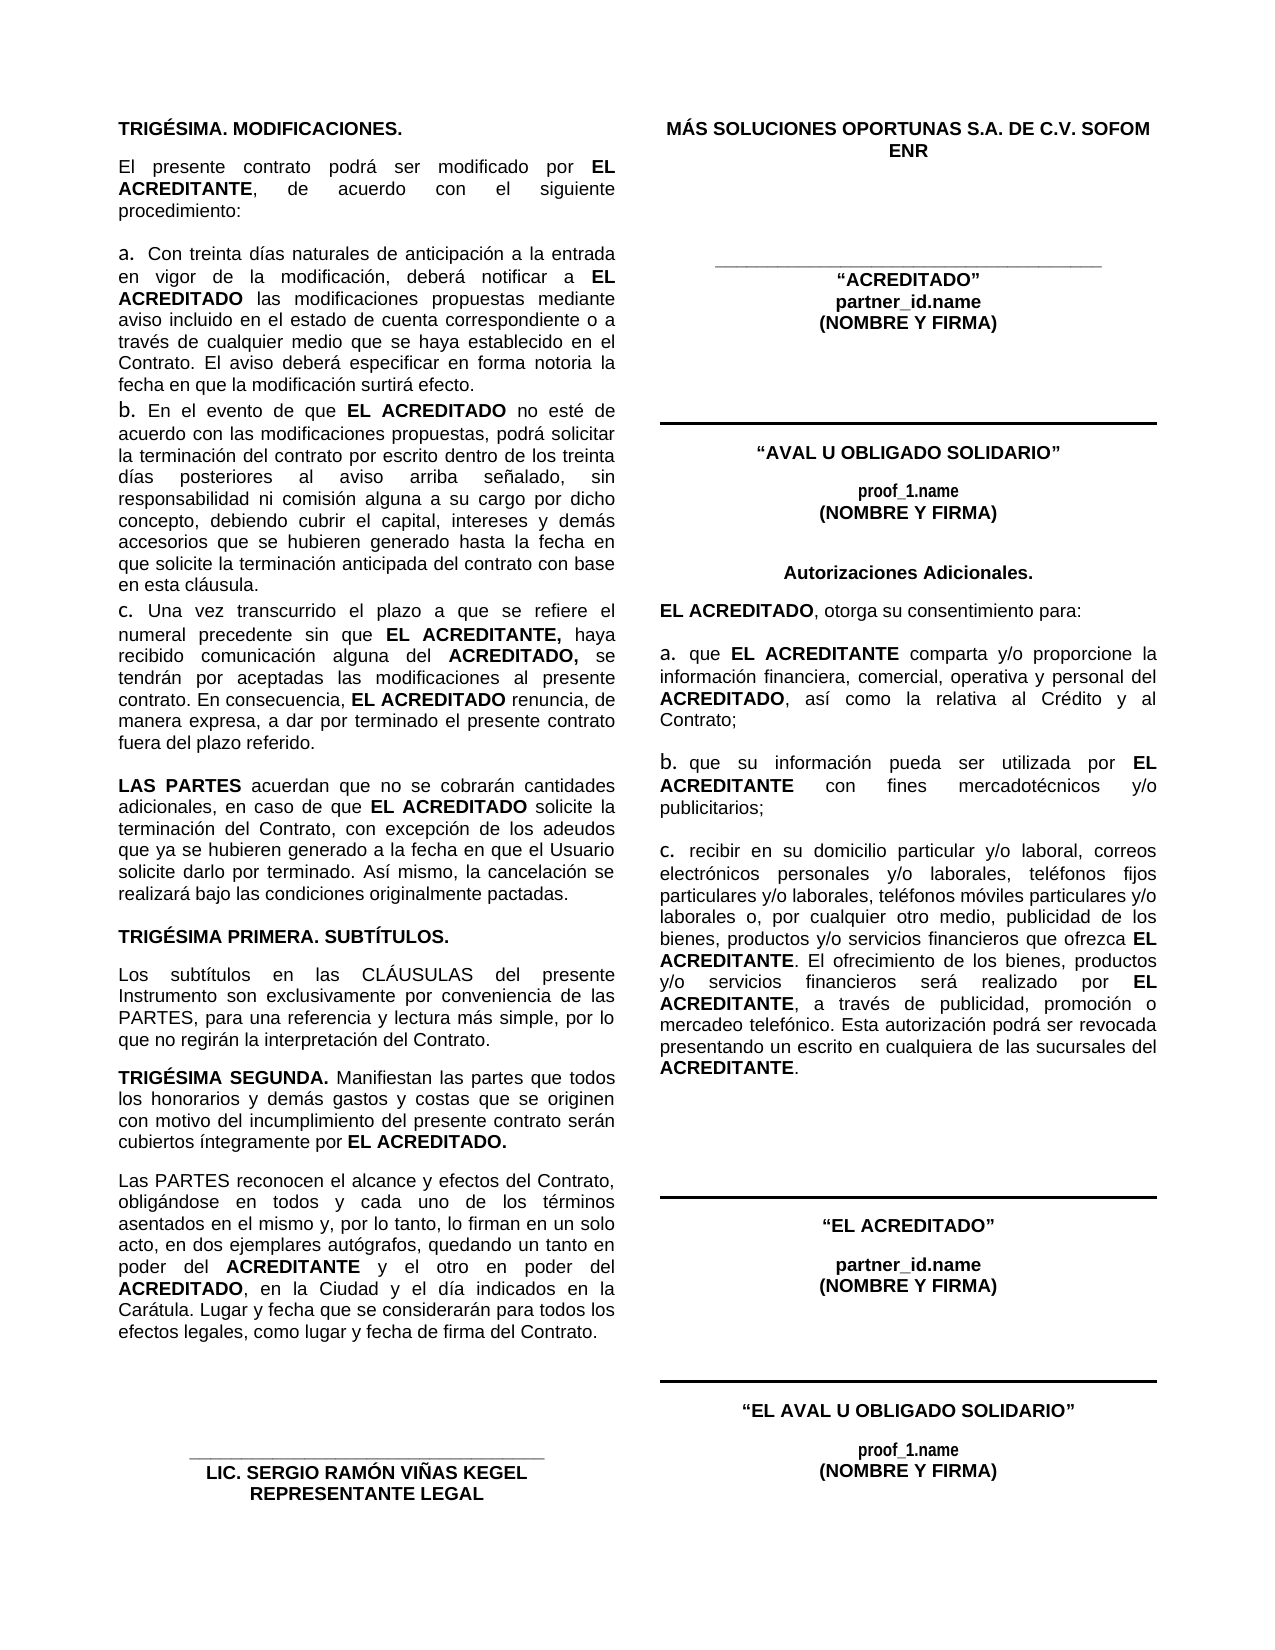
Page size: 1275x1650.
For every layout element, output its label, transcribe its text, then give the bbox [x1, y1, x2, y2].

text Los subtítulos en las CLÁUSULAS del presente Instrumento son exclusivamente por conveniencia de las PARTES, para una referencia y lectura más simple, por lo que no regirán la interpretación del Contrato. [118, 964, 615, 1050]
text TRIGÉSIMA SEGUNDA. Manifiestan las partes que todos los honorarios y demás gastos y costas que se originen con motivo del incumplimiento del presente contrato serán cubiertos íntegramente por EL ACREDITADO. [118, 1067, 615, 1153]
text LIC. SERGIO RAMÓN VIÑAS KEGEL [118, 1462, 615, 1483]
list En el evento de que EL ACREDITADO no esté de acuerdo con las modificaciones propuestas, podrá solicitar la terminación del contrato por escrito dentro de los treinta días posteriores al aviso arriba señalado, sin responsabilidad ni comisión alguna a su cargo por dicho concepto, debiendo cubrir el capital, intereses y demás accesorios que se hubieren generado hasta la fecha en que solicite la terminación anticipada del contrato con base en esta cláusula. [118, 395, 615, 596]
text (NOMBRE Y FIRMA) [659, 1460, 1157, 1482]
text “ACREDITADO” [659, 269, 1157, 291]
list que su información pueda ser utilizada por EL ACREDITANTE con fines mercadotécnicos y/o publicitarios; [659, 747, 1157, 818]
text El presente contrato podrá ser modificado por EL ACREDITANTE, de acuerdo con el siguiente procedimiento: [118, 156, 615, 221]
text (NOMBRE Y FIRMA) [659, 502, 1157, 523]
text TRIGÉSIMA PRIMERA. SUBTÍTULOS. [118, 926, 615, 947]
text proof_1.name [659, 480, 1157, 502]
text Las PARTES reconocen el alcance y efectos del Contrato, obligándose en todos y cada uno de los términos asentados en el mismo y, por lo tanto, lo firman en un solo acto, en dos ejemplares autógrafos, quedando un tanto en poder del ACREDITANTE y el otro en poder del ACREDITADO, en la Ciudad y el día indicados en la Carátula. Lugar y fecha que se considerarán para todos los efectos legales, como lugar y fecha de firma del Contrato. [118, 1169, 615, 1342]
text TRIGÉSIMA. MODIFICACIONES. [118, 118, 615, 140]
text “AVAL U OBLIGADO SOLIDARIO” [659, 442, 1157, 463]
text “EL AVAL U OBLIGADO SOLIDARIO” [659, 1400, 1157, 1422]
text REPRESENTANTE LEGAL [118, 1483, 615, 1505]
text (NOMBRE Y FIRMA) [659, 312, 1157, 334]
text “EL ACREDITADO” [659, 1215, 1157, 1237]
text proof_1.name [659, 1438, 1157, 1460]
text LAS PARTES acuerdan que no se cobrarán cantidades adicionales, en caso de que EL ACREDITADO solicite la terminación del Contrato, con excepción de los adeudos que ya se hubieren generado a la fecha en que el Usuario solicite darlo por terminado. Así mismo, la cancelación se realizará bajo las condiciones originalmente pactadas. [118, 774, 615, 904]
text partner_id.name [659, 1253, 1157, 1275]
text _____________________________________ [659, 247, 1157, 269]
text partner_id.name [659, 291, 1157, 312]
text MÁS SOLUCIONES OPORTUNAS S.A. DE C.V. SOFOM ENR [659, 118, 1157, 161]
list recibir en su domicilio particular y/o laboral, correos electrónicos personales y/o laborales, teléfonos fijos particulares y/o laborales, teléfonos móviles particulares y/o laborales o, por cualquier otro medio, publicidad de los bienes, productos y/o servicios financieros que ofrezca EL ACREDITANTE. El ofrecimiento de los bienes, productos y/o servicios financieros será realizado por EL ACREDITANTE, a través de publicidad, promoción o mercadeo telefónico. Esta autorización podrá ser revocada presentando un escrito en cualquiera de las sucursales del ACREDITANTE. [659, 835, 1157, 1079]
text (NOMBRE Y FIRMA) [659, 1275, 1157, 1297]
text EL ACREDITADO, otorga su consentimiento para: [659, 600, 1157, 621]
list Una vez transcurrido el plazo a que se refiere el numeral precedente sin que EL ACREDITANTE, haya recibido comunicación alguna del ACREDITADO, se tendrán por aceptadas las modificaciones al presente contrato. En consecuencia, EL ACREDITADO renuncia, de manera expresa, a dar por terminado el presente contrato fuera del plazo referido. [118, 596, 615, 753]
list que EL ACREDITANTE comparta y/o proporcione la información financiera, comercial, operativa y personal del ACREDITADO, así como la relativa al Crédito y al Contrato; [659, 638, 1157, 731]
list Con treinta días naturales de anticipación a la entrada en vigor de la modificación, deberá notificar a EL ACREDITADO las modificaciones propuestas mediante aviso incluido en el estado de cuenta correspondiente o a través de cualquier medio que se haya establecido en el Contrato. El aviso deberá especificar en forma notoria la fecha en que la modificación surtirá efecto. [118, 238, 615, 395]
text __________________________________ [118, 1440, 615, 1462]
text Autorizaciones Adicionales. [659, 561, 1157, 583]
